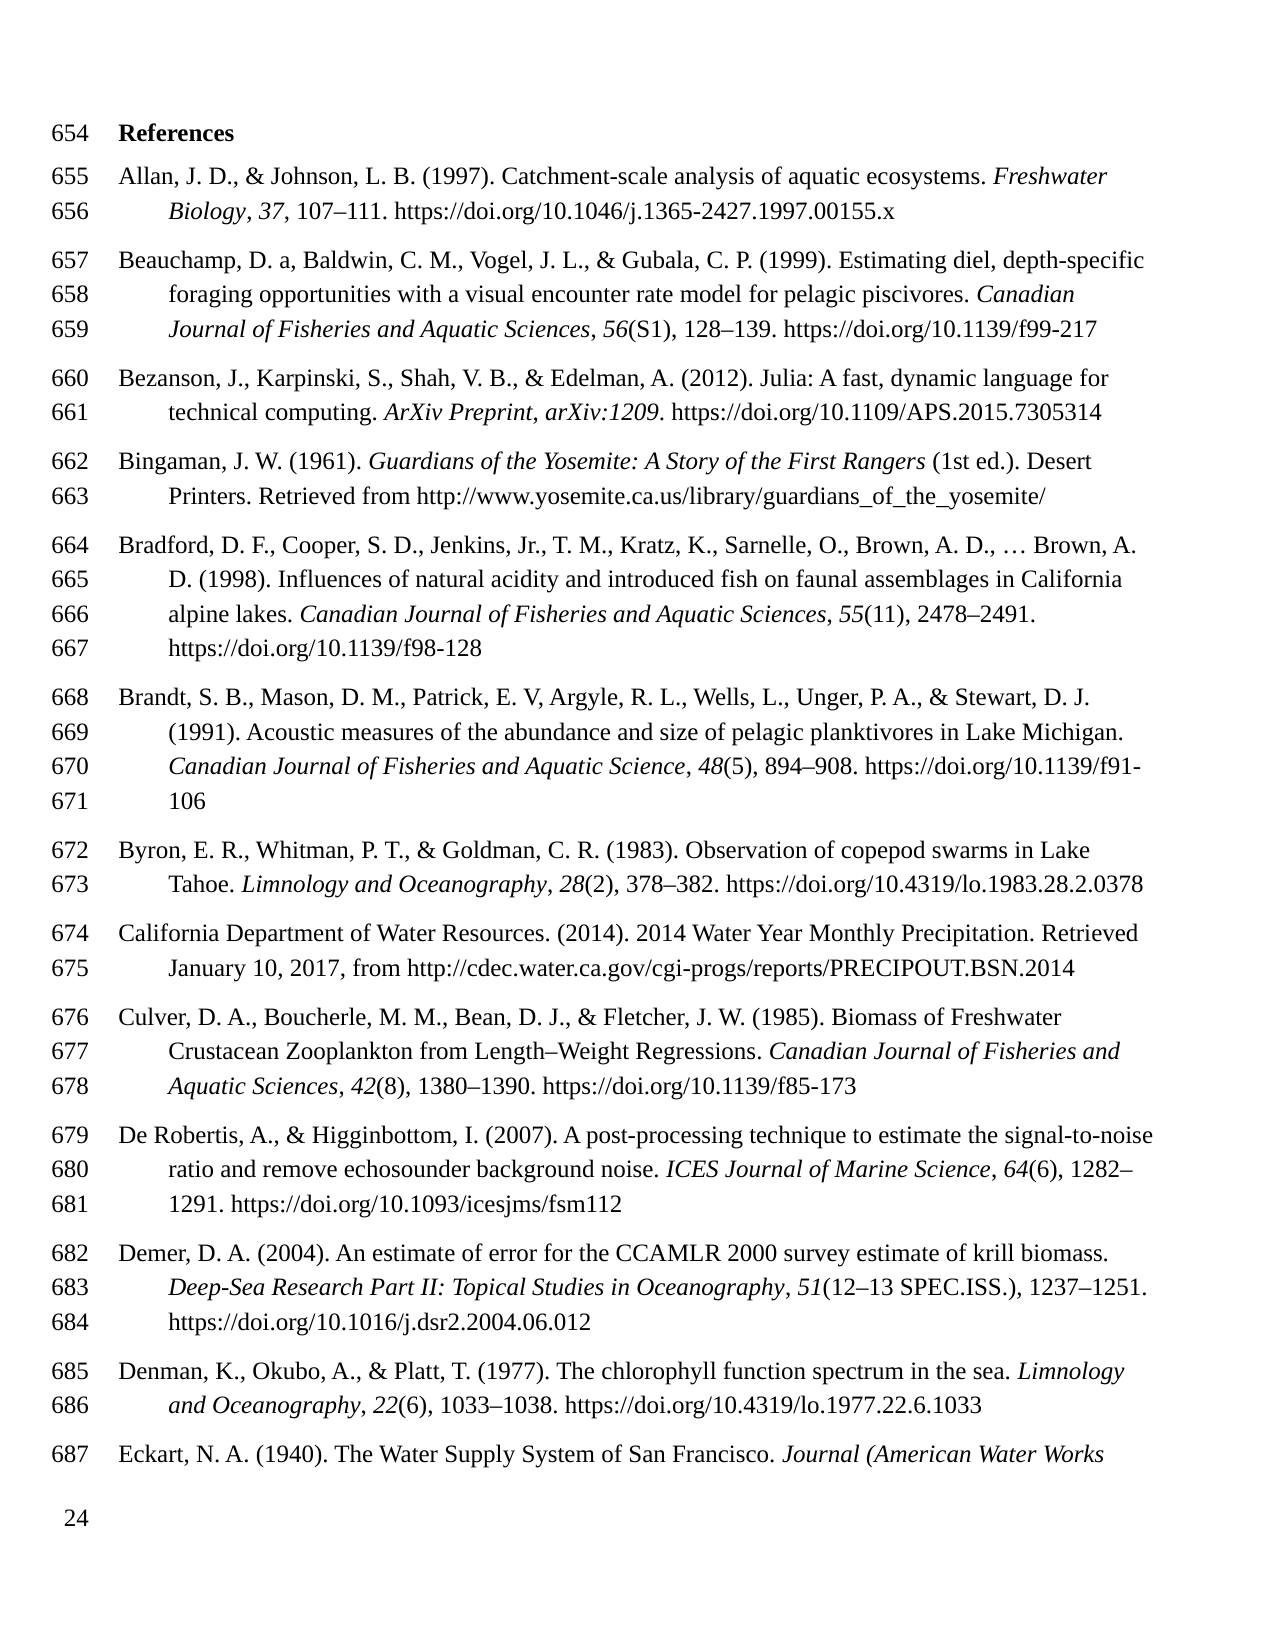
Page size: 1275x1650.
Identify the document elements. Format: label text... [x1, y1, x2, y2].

text Beauchamp, D. a, Baldwin, C. M., Vogel, J. L., & Gubala, C. P. (1999). Estimating diel, depth-specific foraging opportunities with a visual encounter rate model for pelagic piscivores. Canadian Journal of Fisheries and Aquatic Sciences, 56(S1), 128–139. https://doi.org/10.1139/f99-217 [118, 245, 1157, 342]
text Demer, D. A. (2004). An estimate of error for the CCAMLR 2000 survey estimate of krill biomass. Deep-Sea Research Part II: Topical Studies in Oceanography, 51(12–13 SPEC.ISS.), 1237–1251. https://doi.org/10.1016/j.dsr2.2004.06.012 [118, 1238, 1157, 1336]
text Denman, K., Okubo, A., & Platt, T. (1977). The chlorophyll function spectrum in the sea. Limnology and Oceanography, 22(6), 1033–1038. https://doi.org/10.4319/lo.1977.22.6.1033 [118, 1356, 1157, 1419]
text Bradford, D. F., Cooper, S. D., Jenkins, Jr., T. M., Kratz, K., Sarnelle, O., Brown, A. D., … Brown, A. D. (1998). Influences of natural acidity and introduced fish on faunal assemblages in California alpine lakes. Canadian Journal of Fisheries and Aquatic Sciences, 55(11), 2478–2491. https://doi.org/10.1139/f98-128 [118, 530, 1157, 662]
text California Department of Water Resources. (2014). 2014 Water Year Monthly Precipitation. Retrieved January 10, 2017, from http://cdec.water.ca.gov/cgi-progs/reports/PRECIPOUT.BSN.2014 [118, 918, 1157, 982]
text Culver, D. A., Boucherle, M. M., Bean, D. J., & Fletcher, J. W. (1985). Biomass of Freshwater Crustacean Zooplankton from Length–Weight Regressions. Canadian Journal of Fisheries and Aquatic Sciences, 42(8), 1380–1390. https://doi.org/10.1139/f85-173 [118, 1002, 1157, 1100]
text Eckart, N. A. (1940). The Water Supply System of San Francisco. Journal (American Water Works [118, 1439, 1157, 1468]
text Brandt, S. B., Mason, D. M., Patrick, E. V, Argyle, R. L., Wells, L., Unger, P. A., & Stewart, D. J. (1991). Acoustic measures of the abundance and size of pelagic planktivores in Lake Michigan. Canadian Journal of Fisheries and Aquatic Science, 48(5), 894–908. https://doi.org/10.1139/f91-106 [118, 682, 1157, 814]
text References [118, 118, 1157, 147]
text Allan, J. D., & Johnson, L. B. (1997). Catchment-scale analysis of aquatic ecosystems. Freshwater Biology, 37, 107–111. https://doi.org/10.1046/j.1365-2427.1997.00155.x [118, 161, 1157, 224]
text Byron, E. R., Whitman, P. T., & Goldman, C. R. (1983). Observation of copepod swarms in Lake Tahoe. Limnology and Oceanography, 28(2), 378–382. https://doi.org/10.4319/lo.1983.28.2.0378 [118, 835, 1157, 898]
text De Robertis, A., & Higginbottom, I. (2007). A post-processing technique to estimate the signal-to-noise ratio and remove echosounder background noise. ICES Journal of Marine Science, 64(6), 1282–1291. https://doi.org/10.1093/icesjms/fsm112 [118, 1120, 1157, 1218]
text Bingaman, J. W. (1961). Guardians of the Yosemite: A Story of the First Rangers (1st ed.). Desert Printers. Retrieved from http://www.yosemite.ca.us/library/guardians_of_the_yosemite/ [118, 446, 1157, 509]
text Bezanson, J., Karpinski, S., Shah, V. B., & Edelman, A. (2012). Julia: A fast, dynamic language for technical computing. ArXiv Preprint, arXiv:1209. https://doi.org/10.1109/APS.2015.7305314 [118, 363, 1157, 426]
